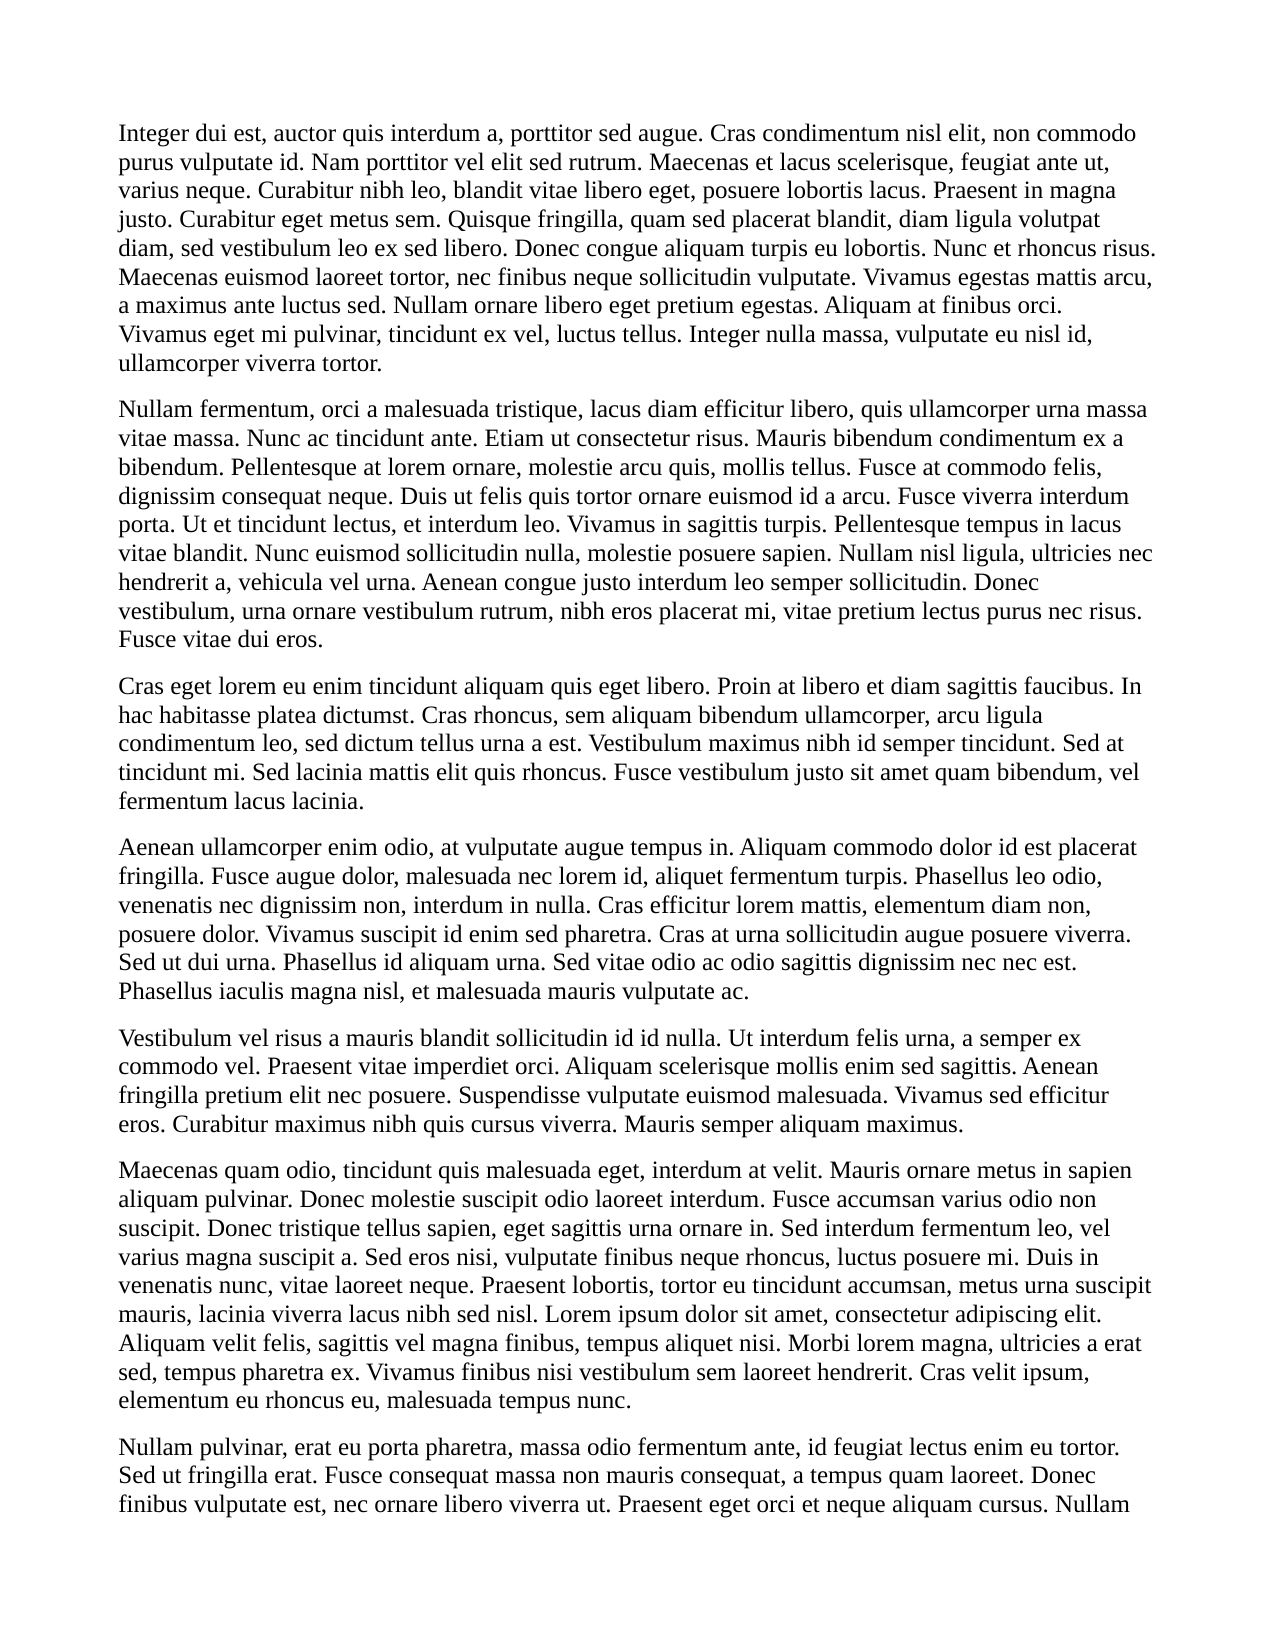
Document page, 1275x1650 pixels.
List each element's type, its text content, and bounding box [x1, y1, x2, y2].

text Cras eget lorem eu enim tincidunt aliquam quis eget libero. Proin at libero et diam sagittis faucibus. In hac habitasse platea dictumst. Cras rhoncus, sem aliquam bibendum ullamcorper, arcu ligula condimentum leo, sed dictum tellus urna a est. Vestibulum maximus nibh id semper tincidunt. Sed at tincidunt mi. Sed lacinia mattis elit quis rhoncus. Fusce vestibulum justo sit amet quam bibendum, vel fermentum lacus lacinia. [118, 671, 1157, 815]
text Aenean ullamcorper enim odio, at vulputate augue tempus in. Aliquam commodo dolor id est placerat fringilla. Fusce augue dolor, malesuada nec lorem id, aliquet fermentum turpis. Phasellus leo odio, venenatis nec dignissim non, interdum in nulla. Cras efficitur lorem mattis, elementum diam non, posuere dolor. Vivamus suscipit id enim sed pharetra. Cras at urna sollicitudin augue posuere viverra. Sed ut dui urna. Phasellus id aliquam urna. Sed vitae odio ac odio sagittis dignissim nec nec est. Phasellus iaculis magna nisl, et malesuada mauris vulputate ac. [118, 832, 1157, 1005]
text Maecenas quam odio, tincidunt quis malesuada eget, interdum at velit. Mauris ornare metus in sapien aliquam pulvinar. Donec molestie suscipit odio laoreet interdum. Fusce accumsan varius odio non suscipit. Donec tristique tellus sapien, eget sagittis urna ornare in. Sed interdum fermentum leo, vel varius magna suscipit a. Sed eros nisi, vulputate finibus neque rhoncus, luctus posuere mi. Duis in venenatis nunc, vitae laoreet neque. Praesent lobortis, tortor eu tincidunt accumsan, metus urna suscipit mauris, lacinia viverra lacus nibh sed nisl. Lorem ipsum dolor sit amet, consectetur adipiscing elit. Aliquam velit felis, sagittis vel magna finibus, tempus aliquet nisi. Morbi lorem magna, ultricies a erat sed, tempus pharetra ex. Vivamus finibus nisi vestibulum sem laoreet hendrerit. Cras velit ipsum, elementum eu rhoncus eu, malesuada tempus nunc. [118, 1155, 1157, 1414]
text Nullam fermentum, orci a malesuada tristique, lacus diam efficitur libero, quis ullamcorper urna massa vitae massa. Nunc ac tincidunt ante. Etiam ut consectetur risus. Mauris bibendum condimentum ex a bibendum. Pellentesque at lorem ornare, molestie arcu quis, mollis tellus. Fusce at commodo felis, dignissim consequat neque. Duis ut felis quis tortor ornare euismod id a arcu. Fusce viverra interdum porta. Ut et tincidunt lectus, et interdum leo. Vivamus in sagittis turpis. Pellentesque tempus in lacus vitae blandit. Nunc euismod sollicitudin nulla, molestie posuere sapien. Nullam nisl ligula, ultricies nec hendrerit a, vehicula vel urna. Aenean congue justo interdum leo semper sollicitudin. Donec vestibulum, urna ornare vestibulum rutrum, nibh eros placerat mi, vitae pretium lectus purus nec risus. Fusce vitae dui eros. [118, 394, 1157, 653]
text Integer dui est, auctor quis interdum a, porttitor sed augue. Cras condimentum nisl elit, non commodo purus vulputate id. Nam porttitor vel elit sed rutrum. Maecenas et lacus scelerisque, feugiat ante ut, varius neque. Curabitur nibh leo, blandit vitae libero eget, posuere lobortis lacus. Praesent in magna justo. Curabitur eget metus sem. Quisque fringilla, quam sed placerat blandit, diam ligula volutpat diam, sed vestibulum leo ex sed libero. Donec congue aliquam turpis eu lobortis. Nunc et rhoncus risus. Maecenas euismod laoreet tortor, nec finibus neque sollicitudin vulputate. Vivamus egestas mattis arcu, a maximus ante luctus sed. Nullam ornare libero eget pretium egestas. Aliquam at finibus orci. Vivamus eget mi pulvinar, tincidunt ex vel, luctus tellus. Integer nulla massa, vulputate eu nisl id, ullamcorper viverra tortor. [118, 118, 1157, 377]
text Vestibulum vel risus a mauris blandit sollicitudin id id nulla. Ut interdum felis urna, a semper ex commodo vel. Praesent vitae imperdiet orci. Aliquam scelerisque mollis enim sed sagittis. Aenean fringilla pretium elit nec posuere. Suspendisse vulputate euismod malesuada. Vivamus sed efficitur eros. Curabitur maximus nibh quis cursus viverra. Mauris semper aliquam maximus. [118, 1023, 1157, 1138]
text Nullam pulvinar, erat eu porta pharetra, massa odio fermentum ante, id feugiat lectus enim eu tortor. Sed ut fringilla erat. Fusce consequat massa non mauris consequat, a tempus quam laoreet. Donec finibus vulputate est, nec ornare libero viverra ut. Praesent eget orci et neque aliquam cursus. Nullam [118, 1432, 1157, 1518]
